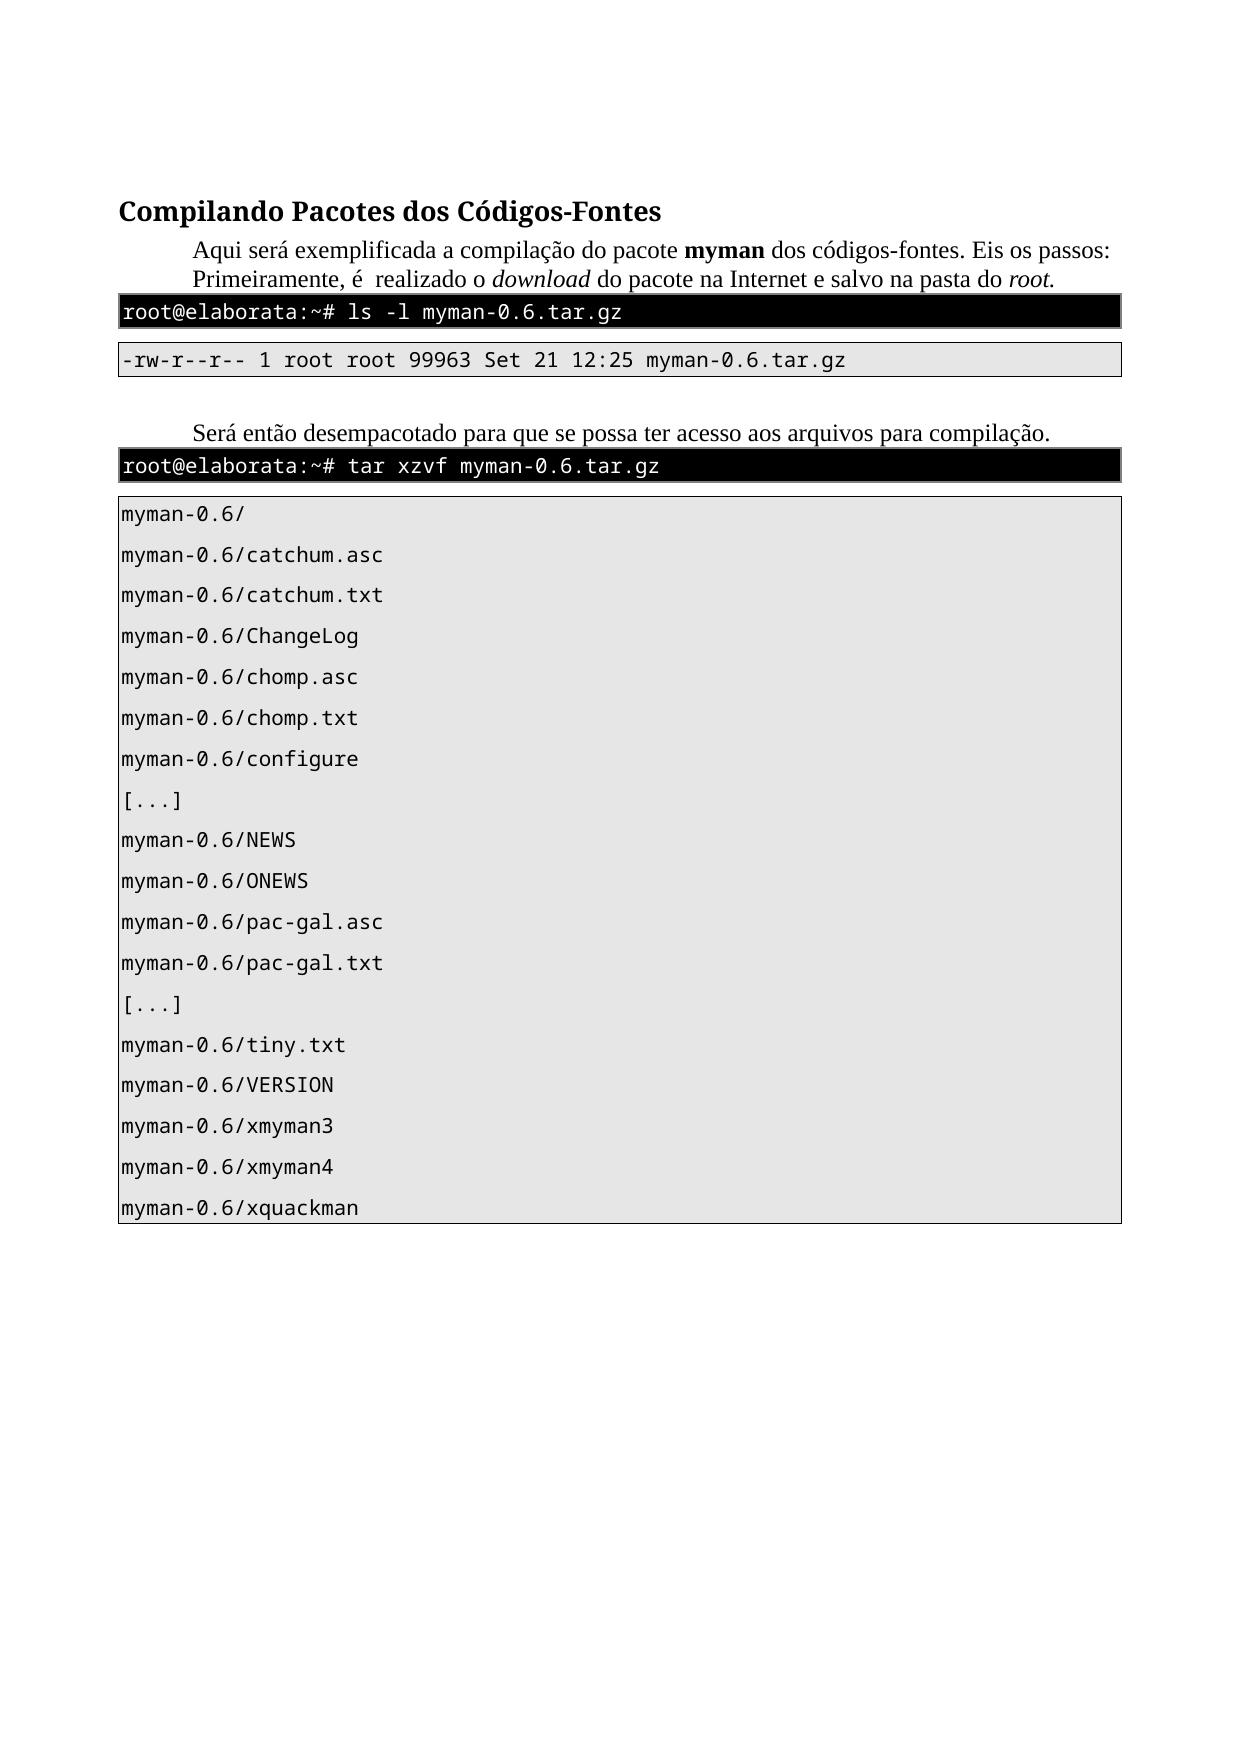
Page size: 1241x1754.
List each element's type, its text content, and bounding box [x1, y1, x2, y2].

text root@elaborata:~# ls -l myman-0.6.tar.gz [120, 295, 1120, 327]
text myman-0.6/catchum.txt [119, 577, 1121, 609]
text Aqui será exemplificada a compilação do pacote myman dos códigos-fontes. Eis os passos: [118, 235, 1122, 264]
text myman-0.6/xquackman [119, 1190, 1121, 1223]
text myman-0.6/configure [119, 741, 1121, 772]
text Será então desempacotado para que se possa ter acesso aos arquivos para compilação. [118, 418, 1122, 447]
text myman-0.6/ONEWS [119, 863, 1121, 895]
text myman-0.6/xmyman3 [119, 1108, 1121, 1140]
text myman-0.6/xmyman4 [119, 1149, 1121, 1181]
text Primeiramente, é realizado o download do pacote na Internet e salvo na pasta do root. [118, 264, 1122, 293]
subtitle Compilando Pacotes dos Códigos-Fontes [118, 192, 1122, 229]
text root@elaborata:~# tar xzvf myman-0.6.tar.gz [120, 449, 1120, 481]
text myman-0.6/tiny.txt [119, 1027, 1121, 1058]
text myman-0.6/NEWS [119, 822, 1121, 854]
text myman-0.6/pac-gal.txt [119, 945, 1121, 976]
text myman-0.6/chomp.asc [119, 659, 1121, 691]
text [...] [119, 782, 1121, 813]
text -rw-r--r-- 1 root root 99963 Set 21 12:25 myman-0.6.tar.gz [119, 343, 1121, 376]
text myman-0.6/chomp.txt [119, 700, 1121, 731]
text [...] [119, 986, 1121, 1017]
text myman-0.6/pac-gal.asc [119, 904, 1121, 936]
text myman-0.6/VERSION [119, 1067, 1121, 1099]
text myman-0.6/catchum.asc [119, 537, 1121, 568]
text myman-0.6/ChangeLog [119, 618, 1121, 650]
text myman-0.6/ [119, 497, 1121, 527]
